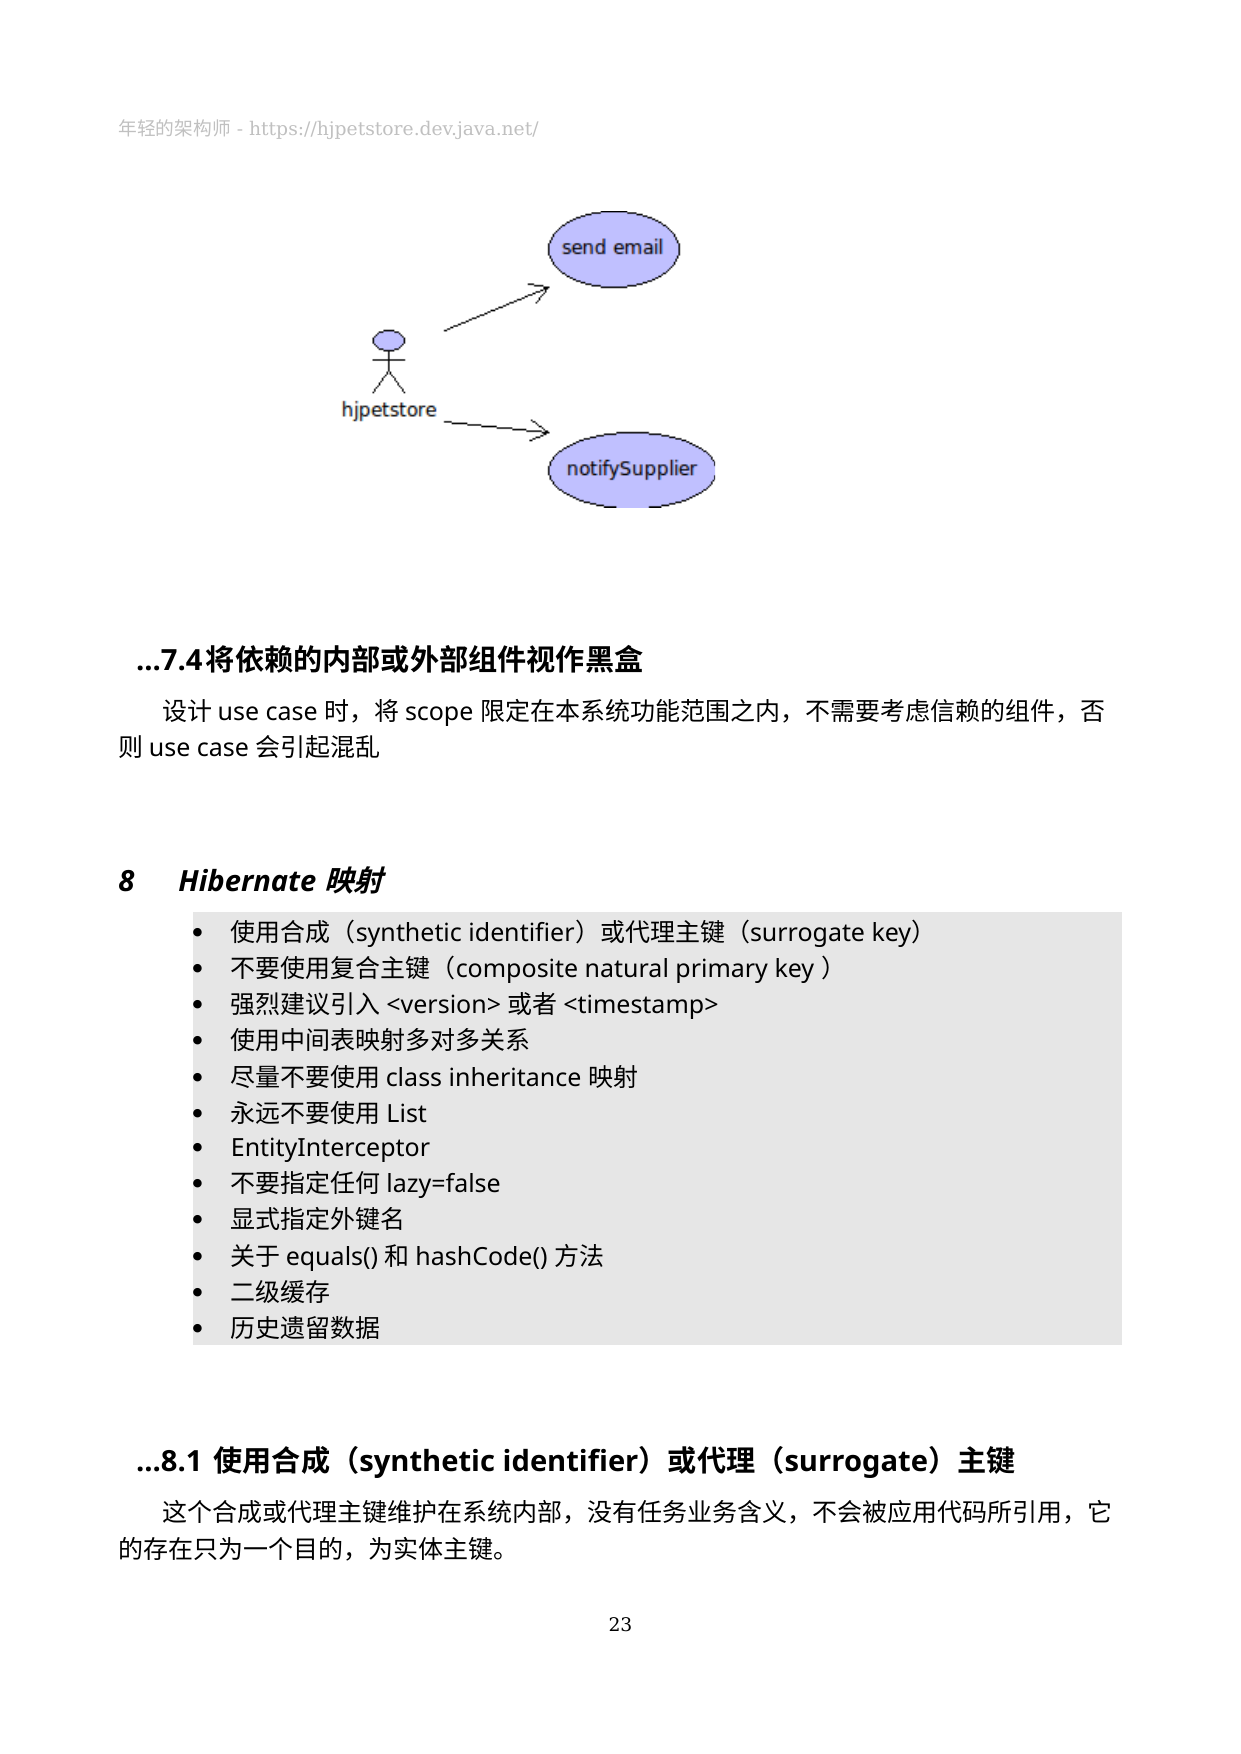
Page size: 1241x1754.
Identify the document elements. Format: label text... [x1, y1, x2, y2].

list 永远不要使用 List [193, 1093, 1122, 1129]
list 显式指定外键名 [193, 1200, 1122, 1236]
list 使用合成（synthetic identifier）或代理主键（surrogate key） [193, 912, 1122, 948]
list 强烈建议引入 <version> 或者 <timestamp> [193, 984, 1122, 1021]
list 关于equals() 和 hashCode() 方法 [193, 1236, 1122, 1272]
subtitle 使用合成（synthetic identifier）或代理（surrogate）主键 [136, 1438, 1122, 1480]
subtitle 将依赖的内部或外部组件视作黑盒 [136, 637, 1122, 679]
list 不要指定任何 lazy=false [193, 1164, 1122, 1200]
text 这个合成或代理主键维护在系统内部，没有任务业务含义，不会被应用代码所引用，它的存在只为一个目的，为实体主键。 [118, 1493, 1122, 1565]
list 使用中间表映射多对多关系 [193, 1021, 1122, 1057]
subtitle Hibernate 映射 [118, 857, 1122, 899]
text 设计 use case 时，将 scope 限定在本系统功能范围之内，不需要考虑信赖的组件，否则 use case 会引起混乱 [118, 692, 1122, 764]
list 不要使用复合主键（composite natural primary key ） [193, 948, 1122, 984]
list 历史遗留数据 [193, 1309, 1122, 1345]
list EntityInterceptor [193, 1129, 1122, 1164]
list 二级缓存 [193, 1272, 1122, 1309]
list 尽量不要使用class inheritance 映射 [193, 1057, 1122, 1093]
picture [334, 211, 715, 508]
